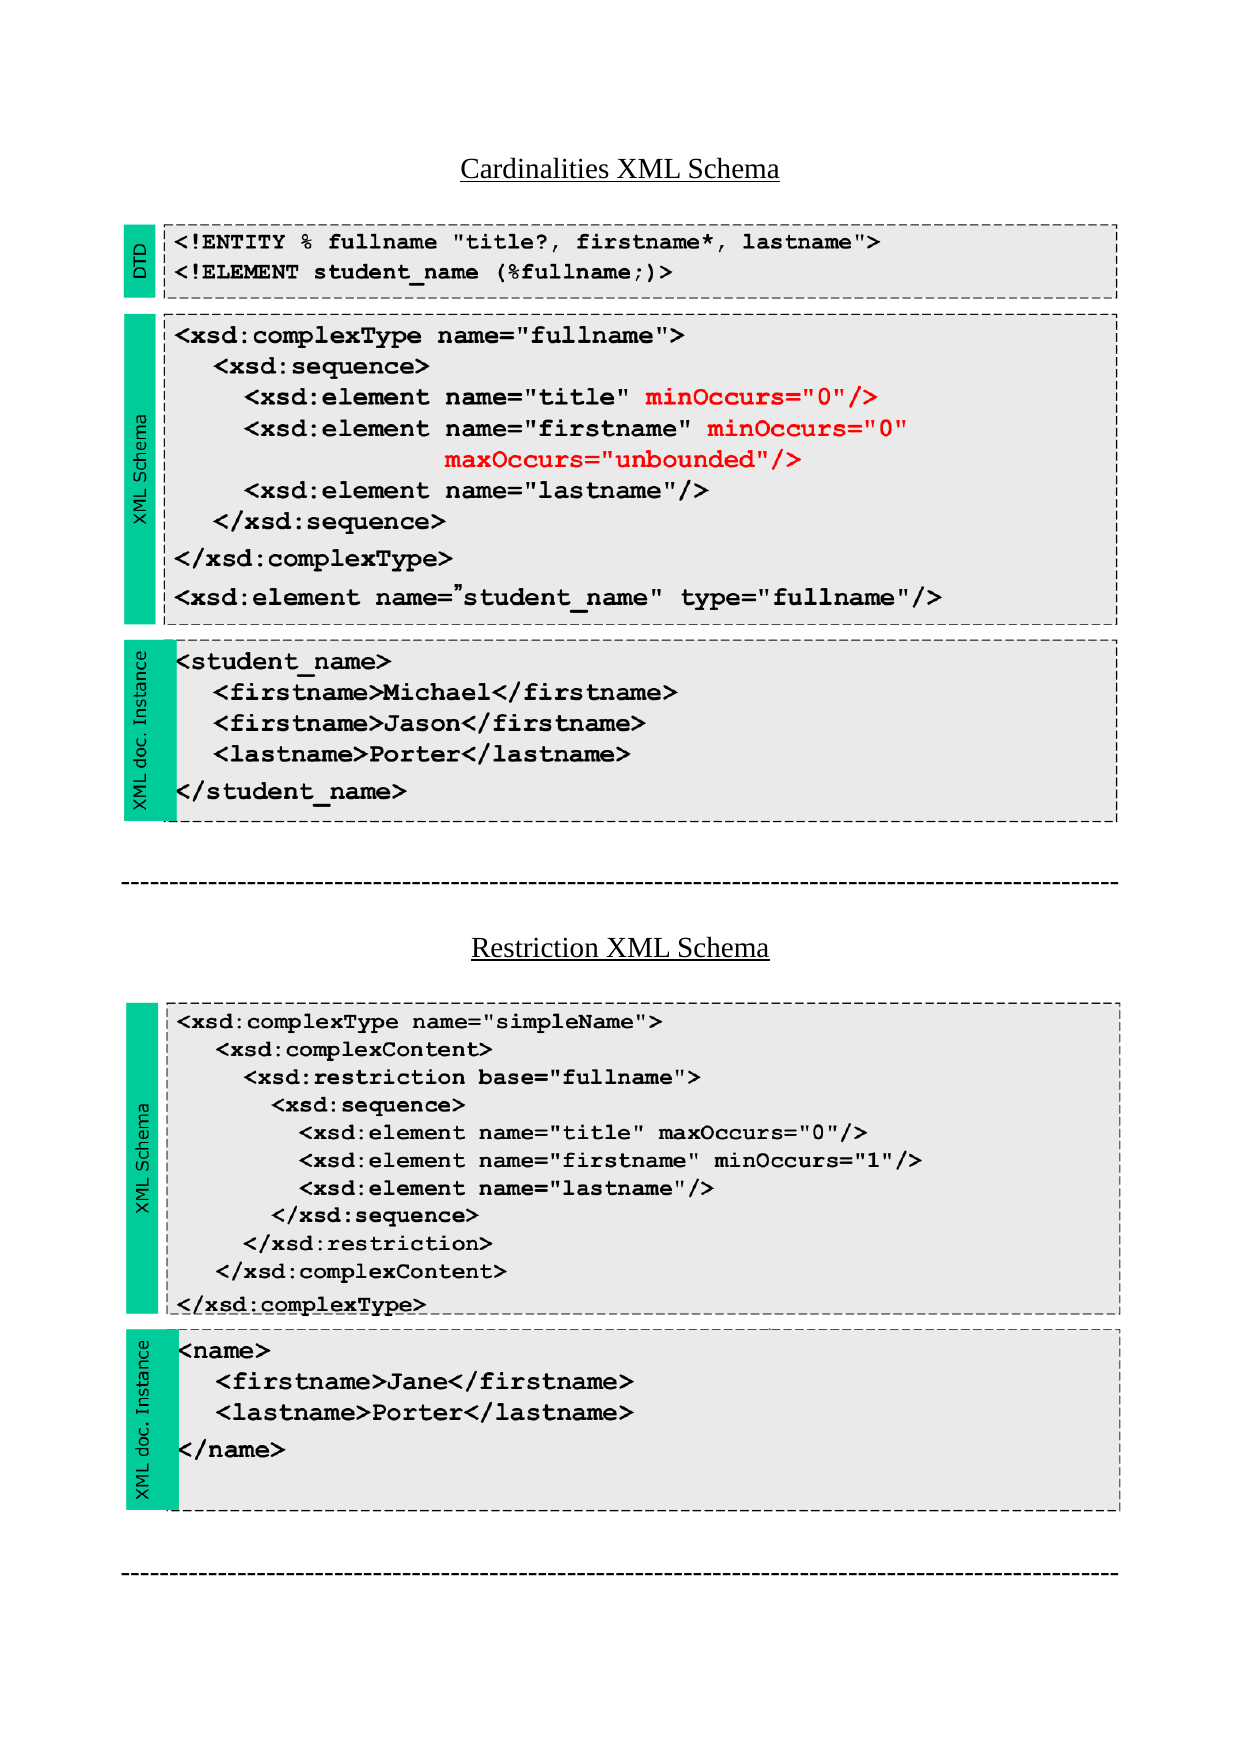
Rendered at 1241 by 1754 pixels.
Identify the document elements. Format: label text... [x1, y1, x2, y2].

text ------------------------------------------------------------------------------------------------------- [118, 863, 1122, 897]
text ------------------------------------------------------------------------------------------------------- [118, 1554, 1122, 1587]
text Cardinalities XML Schema [118, 152, 1122, 185]
text Restriction XML Schema [118, 930, 1122, 964]
picture [118, 218, 1123, 830]
picture [118, 997, 1123, 1521]
